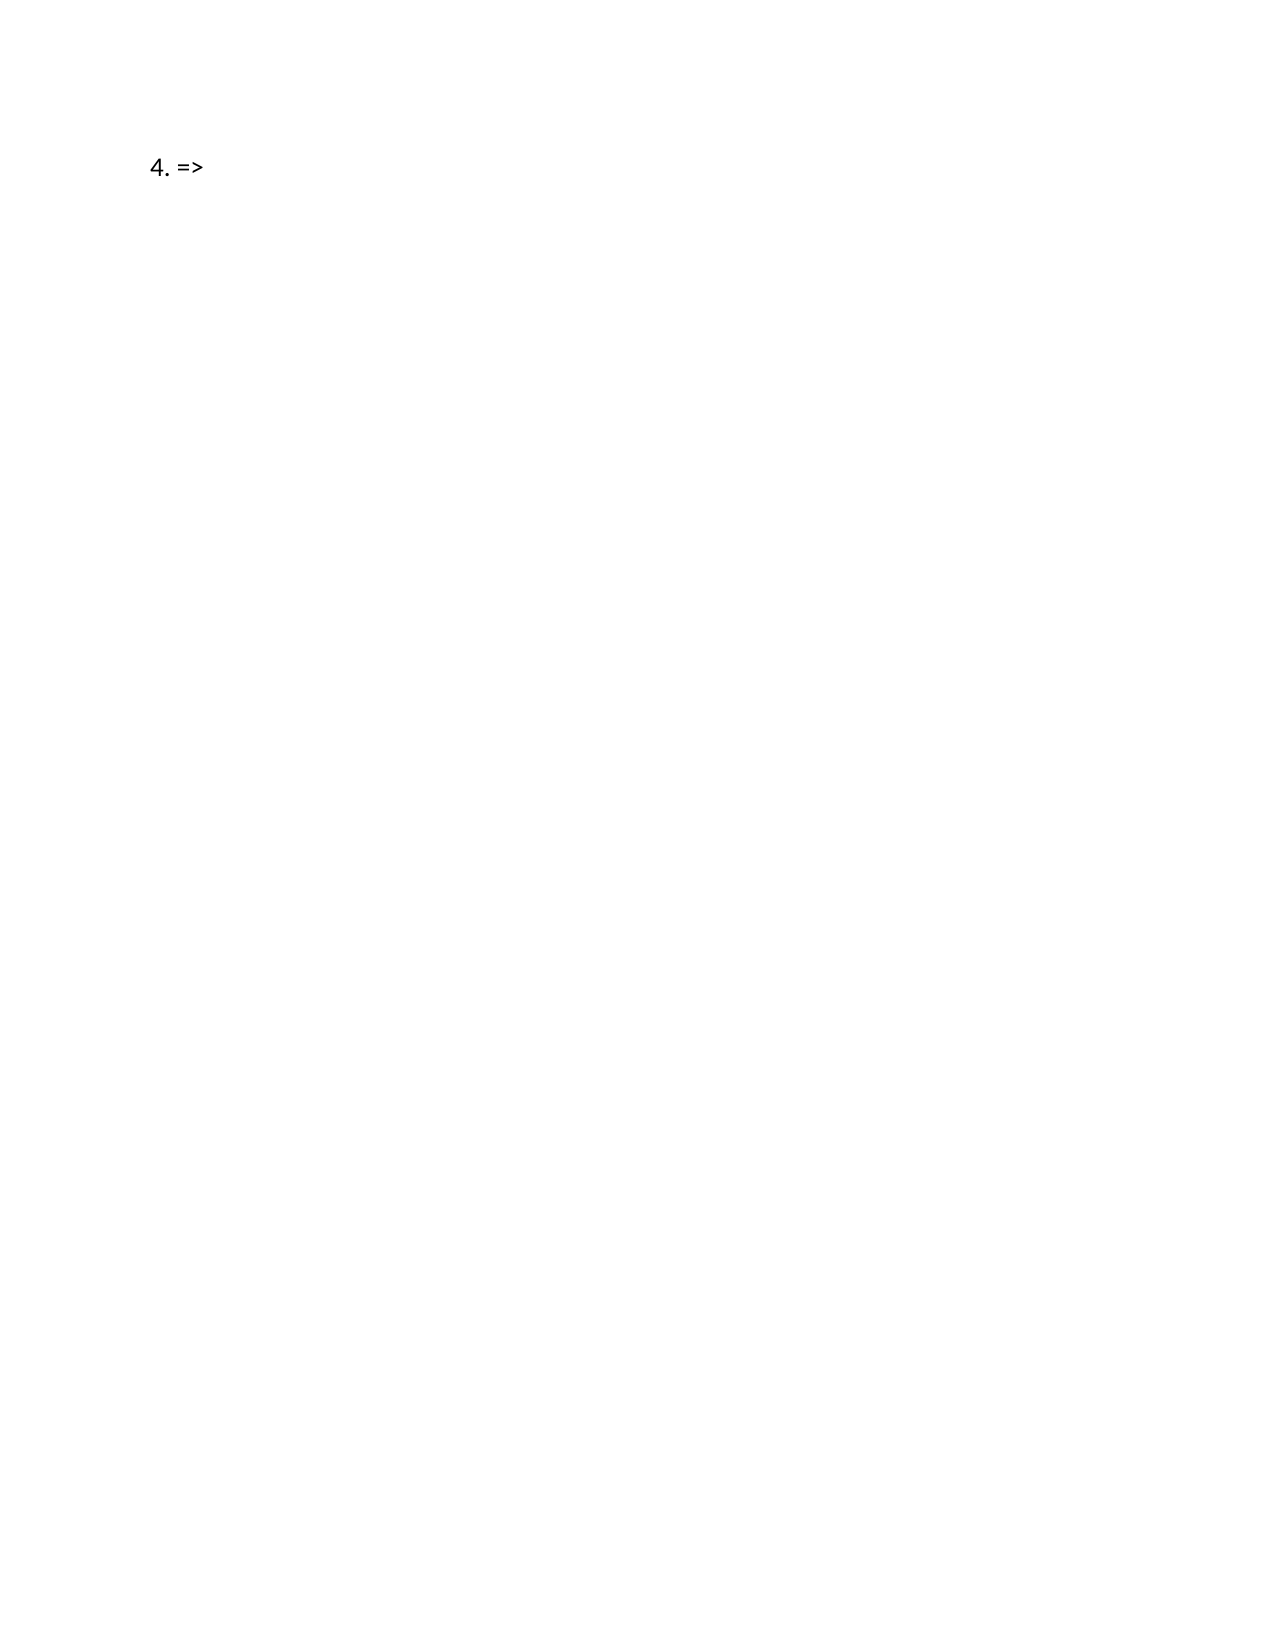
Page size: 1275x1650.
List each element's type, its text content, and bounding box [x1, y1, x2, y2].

text 4. => [150, 150, 1125, 183]
